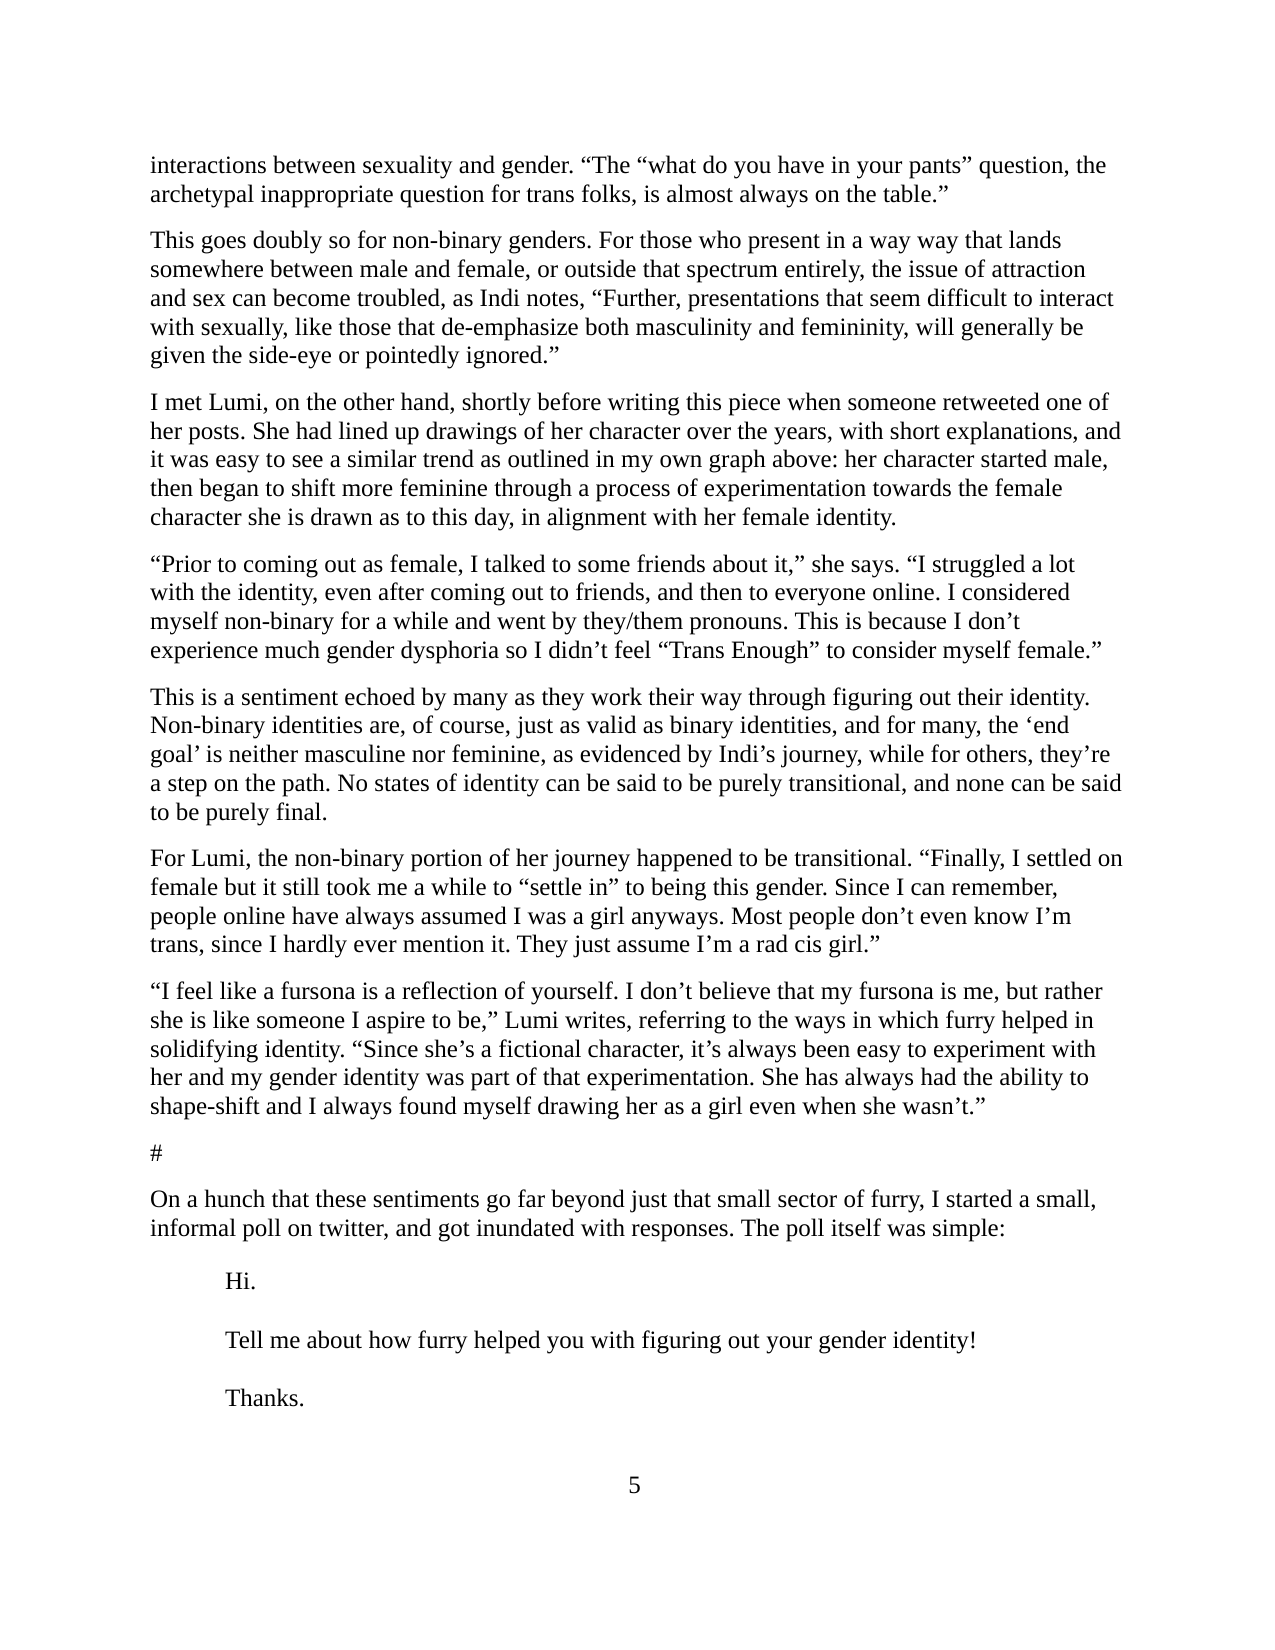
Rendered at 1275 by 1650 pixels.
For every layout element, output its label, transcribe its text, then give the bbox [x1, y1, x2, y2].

text “Prior to coming out as female, I talked to some friends about it,” she says. “I struggled a lot with the identity, even after coming out to friends, and then to everyone online. I considered myself non-binary for a while and went by they/them pronouns. This is because I don’t experience much gender dysphoria so I didn’t feel “Trans Enough” to consider myself female.” [150, 549, 1125, 664]
text Thanks. [225, 1383, 1125, 1412]
text This is a sentiment echoed by many as they work their way through figuring out their identity. Non-binary identities are, of course, just as valid as binary identities, and for many, the ‘end goal’ is neither masculine nor feminine, as evidenced by Indi’s journey, while for others, they’re a step on the path. No states of identity can be said to be purely transitional, and none can be said to be purely final. [150, 682, 1125, 825]
text I met Lumi, on the other hand, shortly before writing this piece when someone retweeted one of her posts. She had lined up drawings of her character over the years, with short explanations, and it was easy to see a similar trend as outlined in my own graph above: her character started male, then began to shift more feminine through a process of experimentation towards the female character she is drawn as to this day, in alignment with her female identity. [150, 387, 1125, 531]
text On a hunch that these sentiments go far beyond just that small sector of furry, I started a small, informal poll on twitter, and got inundated with responses. The poll itself was simple: [150, 1184, 1125, 1242]
text This goes doubly so for non-binary genders. For those who present in a way way that lands somewhere between male and female, or outside that spectrum entirely, the issue of attraction and sex can become troubled, as Indi notes, “Further, presentations that seem difficult to interact with sexually, like those that de-emphasize both masculinity and femininity, will generally be given the side-eye or pointedly ignored.” [150, 225, 1125, 369]
text Tell me about how furry helped you with figuring out your gender identity! [225, 1325, 1125, 1353]
text # [150, 1138, 1125, 1167]
text For Lumi, the non-binary portion of her journey happened to be transitional. “Finally, I settled on female but it still took me a while to “settle in” to being this gender. Since I can remember, people online have always assumed I was a girl anyways. Most people don’t even know I’m trans, since I hardly ever mention it. They just assume I’m a rad cis girl.” [150, 843, 1125, 958]
text “I feel like a fursona is a reflection of yourself. I don’t believe that my fursona is me, but rather she is like someone I aspire to be,” Lumi writes, referring to the ways in which furry helped in solidifying identity. “Since she’s a fictional character, it’s always been easy to experiment with her and my gender identity was part of that experimentation. She has always had the ability to shape-shift and I always found myself drawing her as a girl even when she wasn’t.” [150, 976, 1125, 1120]
text interactions between sexuality and gender. “The “what do you have in your pants” question, the archetypal inappropriate question for trans folks, is almost always on the table.” [150, 150, 1125, 207]
text Hi. [225, 1266, 1125, 1295]
